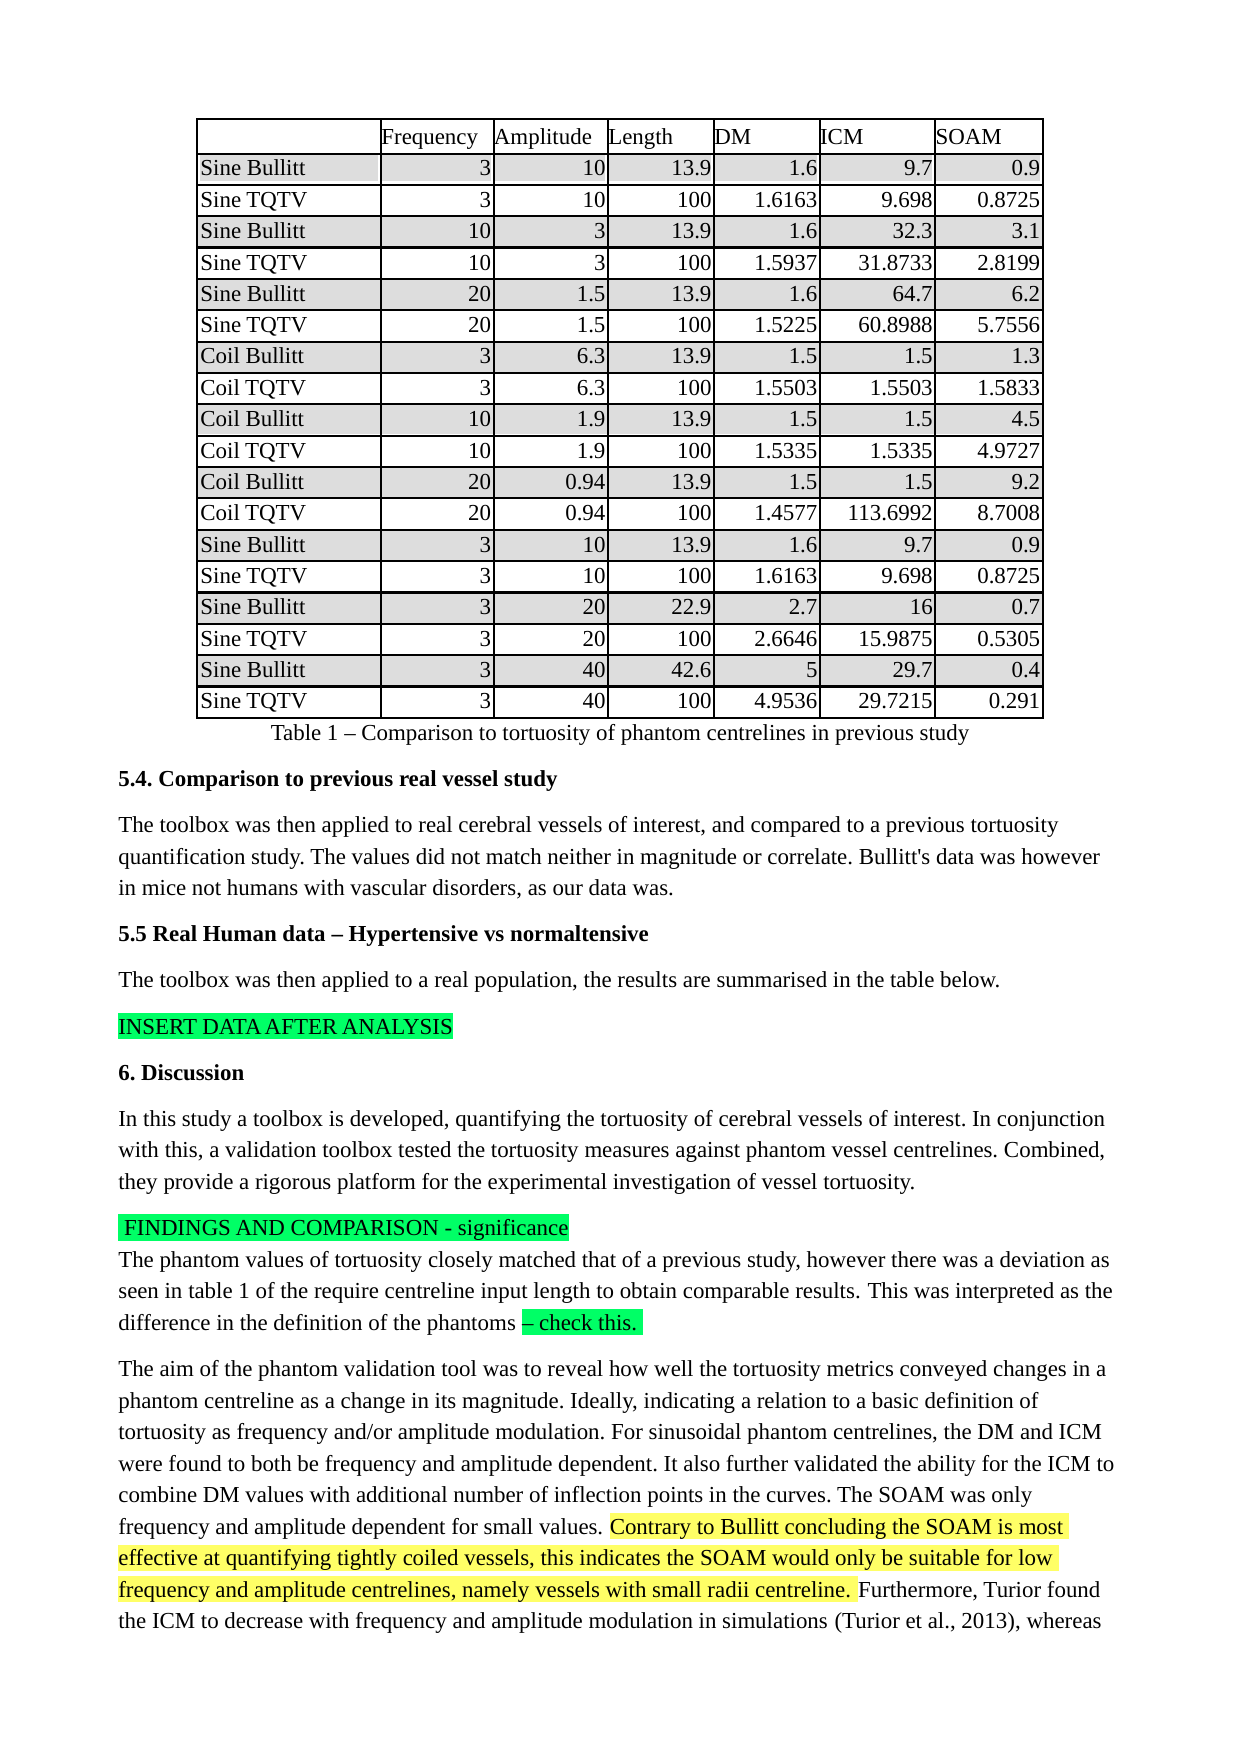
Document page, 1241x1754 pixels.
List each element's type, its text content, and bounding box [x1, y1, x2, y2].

table_cell 42.6 [609, 656, 713, 685]
table_cell 10 [495, 562, 607, 591]
text 5.5 Real Human data – Hypertensive vs normaltensive [118, 920, 1122, 947]
table_header [198, 120, 380, 152]
table_cell 13.9 [609, 280, 713, 309]
table_cell 1.6 [715, 280, 819, 309]
table_cell 1.5503 [715, 374, 819, 403]
table_cell 31.8733 [821, 249, 934, 278]
table_cell 13.9 [609, 468, 713, 497]
table_cell 3 [382, 531, 493, 560]
table_cell 4.9727 [936, 437, 1042, 466]
table_cell 113.6992 [821, 499, 934, 529]
table_cell 100 [609, 625, 713, 654]
table_cell Sine Bullitt [198, 531, 380, 560]
table_cell 40 [495, 656, 607, 685]
table_cell 9.698 [821, 186, 934, 215]
table_cell 3 [495, 249, 607, 278]
table_cell 16 [821, 594, 934, 623]
table_cell Sine Bullitt [198, 594, 380, 623]
table_cell 2.8199 [936, 249, 1042, 278]
table_cell 1.4577 [715, 499, 819, 529]
table_cell 3 [382, 625, 493, 654]
table_cell 3 [382, 562, 493, 591]
table_cell 100 [609, 688, 713, 717]
table_cell Coil Bullitt [198, 468, 380, 497]
table_cell 3 [382, 374, 493, 403]
table_cell 20 [382, 280, 493, 309]
table_cell 5 [715, 656, 819, 685]
text In this study a toolbox is developed, quantifying the tortuosity of cerebral vessels of interest. In conjunction with this, a validation toolbox tested the tortuosity measures against phantom vessel centrelines. Combined, they provide a rigorous platform for the experimental investigation of vessel tortuosity. [118, 1105, 1122, 1194]
table_cell 20 [382, 468, 493, 497]
table_cell 0.291 [936, 688, 1042, 717]
table_cell 1.6 [715, 531, 819, 560]
table_cell 1.6 [715, 217, 819, 246]
table_cell 1.5 [715, 405, 819, 434]
table_cell Sine Bullitt [198, 217, 380, 246]
table_cell 9.698 [821, 562, 934, 591]
table_cell 2.6646 [715, 625, 819, 654]
text Table 1 – Comparison to tortuosity of phantom centrelines in previous study [118, 719, 1122, 745]
table_cell Coil TQTV [198, 499, 380, 529]
table_cell 20 [382, 499, 493, 529]
table_cell 10 [495, 531, 607, 560]
table_cell 15.9875 [821, 625, 934, 654]
table_cell 1.5 [821, 405, 934, 434]
table_cell 10 [382, 405, 493, 434]
table_cell 20 [495, 625, 607, 654]
table_cell 64.7 [821, 280, 934, 309]
table_cell 6.3 [495, 374, 607, 403]
table_cell 1.6 [715, 155, 819, 184]
text INSERT DATA AFTER ANALYSIS [118, 1013, 1122, 1039]
table_cell 29.7215 [821, 688, 934, 717]
table_cell 1.6163 [715, 562, 819, 591]
table_cell 8.7008 [936, 499, 1042, 529]
table_cell 1.5833 [936, 374, 1042, 403]
table_cell 1.5 [821, 468, 934, 497]
table_cell 100 [609, 437, 713, 466]
table_cell 6.3 [495, 343, 607, 372]
table_cell 0.94 [495, 499, 607, 529]
text The toolbox was then applied to real cerebral vessels of interest, and compared to a previous tortuosity quantification study. The values did not match neither in magnitude or correlate. Bullitt's data was however in mice not humans with vascular disorders, as our data was. [118, 811, 1122, 901]
table_cell 10 [382, 217, 493, 246]
table_cell Sine Bullitt [198, 656, 380, 685]
table_cell 3 [382, 594, 493, 623]
table_cell 5.7556 [936, 311, 1042, 341]
text The toolbox was then applied to a real population, the results are summarised in the table below. [118, 967, 1122, 993]
table_cell 60.8988 [821, 311, 934, 341]
table_cell Coil TQTV [198, 437, 380, 466]
table_cell 2.7 [715, 594, 819, 623]
table_header SOAM [936, 120, 1042, 152]
table_cell 9.7 [821, 531, 934, 560]
table_cell 1.6163 [715, 186, 819, 215]
table_cell 1.5335 [821, 437, 934, 466]
table_cell Sine TQTV [198, 562, 380, 591]
table_cell 0.5305 [936, 625, 1042, 654]
table_cell 3.1 [936, 217, 1042, 246]
table_cell Sine Bullitt [198, 155, 380, 184]
table_cell 0.8725 [936, 186, 1042, 215]
table_cell 13.9 [609, 531, 713, 560]
table_header ICM [821, 120, 934, 152]
table_header DM [715, 120, 819, 152]
table_cell 100 [609, 374, 713, 403]
table_cell 100 [609, 249, 713, 278]
table_cell Sine TQTV [198, 311, 380, 341]
table_cell 29.7 [821, 656, 934, 685]
table_cell Coil Bullitt [198, 343, 380, 372]
table_cell 9.2 [936, 468, 1042, 497]
text The aim of the phantom validation tool was to reveal how well the tortuosity metrics conveyed changes in a phantom centreline as a change in its magnitude. Ideally, indicating a relation to a basic definition of tortuosity as frequency and/or amplitude modulation. For sinusoidal phantom centrelines, the DM and ICM were found to both be frequency and amplitude dependent. It also further validated the ability for the ICM to combine DM values with additional number of inflection points in the curves. The SOAM was only frequency and amplitude dependent for small values. Contrary to Bullitt concluding the SOAM is most effective at quantifying tightly coiled vessels, this indicates the SOAM would only be suitable for low frequency and amplitude centrelines, namely vessels with small radii centreline. Furthermore, Turior found the ICM to decrease with frequency and amplitude modulation in simulations (Turior et al., 2013)⁠, whereas [118, 1355, 1122, 1634]
table_cell 10 [382, 249, 493, 278]
table_header Length [609, 120, 713, 152]
table_cell 22.9 [609, 594, 713, 623]
table_cell 0.9 [936, 531, 1042, 560]
table_cell 13.9 [609, 405, 713, 434]
table_cell 4.5 [936, 405, 1042, 434]
table_cell Coil TQTV [198, 374, 380, 403]
table_cell 3 [382, 343, 493, 372]
table_cell 10 [495, 155, 607, 184]
text 6. Discussion [118, 1059, 1122, 1085]
table_cell 1.5 [715, 468, 819, 497]
text FINDINGS AND COMPARISON - significance The phantom values of tortuosity closely matched that of a previous study, however there was a deviation as seen in table 1 of the require centreline input length to obtain comparable results. This was interpreted as the difference in the definition of the phantoms – check this. [118, 1214, 1122, 1335]
table_cell 6.2 [936, 280, 1042, 309]
table_cell Sine TQTV [198, 249, 380, 278]
table_cell Sine TQTV [198, 688, 380, 717]
table_cell 0.94 [495, 468, 607, 497]
table_cell Coil Bullitt [198, 405, 380, 434]
table_cell 1.5225 [715, 311, 819, 341]
table_cell 1.3 [936, 343, 1042, 372]
table_cell 100 [609, 562, 713, 591]
table_cell 4.9536 [715, 688, 819, 717]
table_cell 100 [609, 311, 713, 341]
table_cell 1.5335 [715, 437, 819, 466]
table_cell 1.5 [715, 343, 819, 372]
table_cell 9.7 [821, 155, 934, 184]
table_cell 32.3 [821, 217, 934, 246]
table_cell 0.7 [936, 594, 1042, 623]
table_cell Sine TQTV [198, 625, 380, 654]
table_cell 1.9 [495, 437, 607, 466]
table_cell 0.4 [936, 656, 1042, 685]
table_cell 1.9 [495, 405, 607, 434]
table_header Frequency [382, 120, 493, 152]
table_cell 3 [382, 688, 493, 717]
table_cell 1.5 [495, 311, 607, 341]
text 5.4. Comparison to previous real vessel study [118, 765, 1122, 791]
table_cell 3 [382, 656, 493, 685]
table_cell 1.5503 [821, 374, 934, 403]
table_cell 3 [382, 155, 493, 184]
table_cell 3 [495, 217, 607, 246]
table_cell 1.5 [495, 280, 607, 309]
table_cell 0.8725 [936, 562, 1042, 591]
table_cell 10 [382, 437, 493, 466]
table_cell Sine TQTV [198, 186, 380, 215]
table_cell 13.9 [609, 155, 713, 184]
table_cell 1.5 [821, 343, 934, 372]
table_cell 100 [609, 186, 713, 215]
table_cell 13.9 [609, 217, 713, 246]
table_cell 20 [495, 594, 607, 623]
table_cell 100 [609, 499, 713, 529]
table_cell 40 [495, 688, 607, 717]
table_cell 13.9 [609, 343, 713, 372]
table_cell Sine Bullitt [198, 280, 380, 309]
table_cell 10 [495, 186, 607, 215]
table_header Amplitude [495, 120, 607, 152]
table_cell 3 [382, 186, 493, 215]
table_cell 1.5937 [715, 249, 819, 278]
table_cell 0.9 [936, 155, 1042, 184]
table_cell 20 [382, 311, 493, 341]
